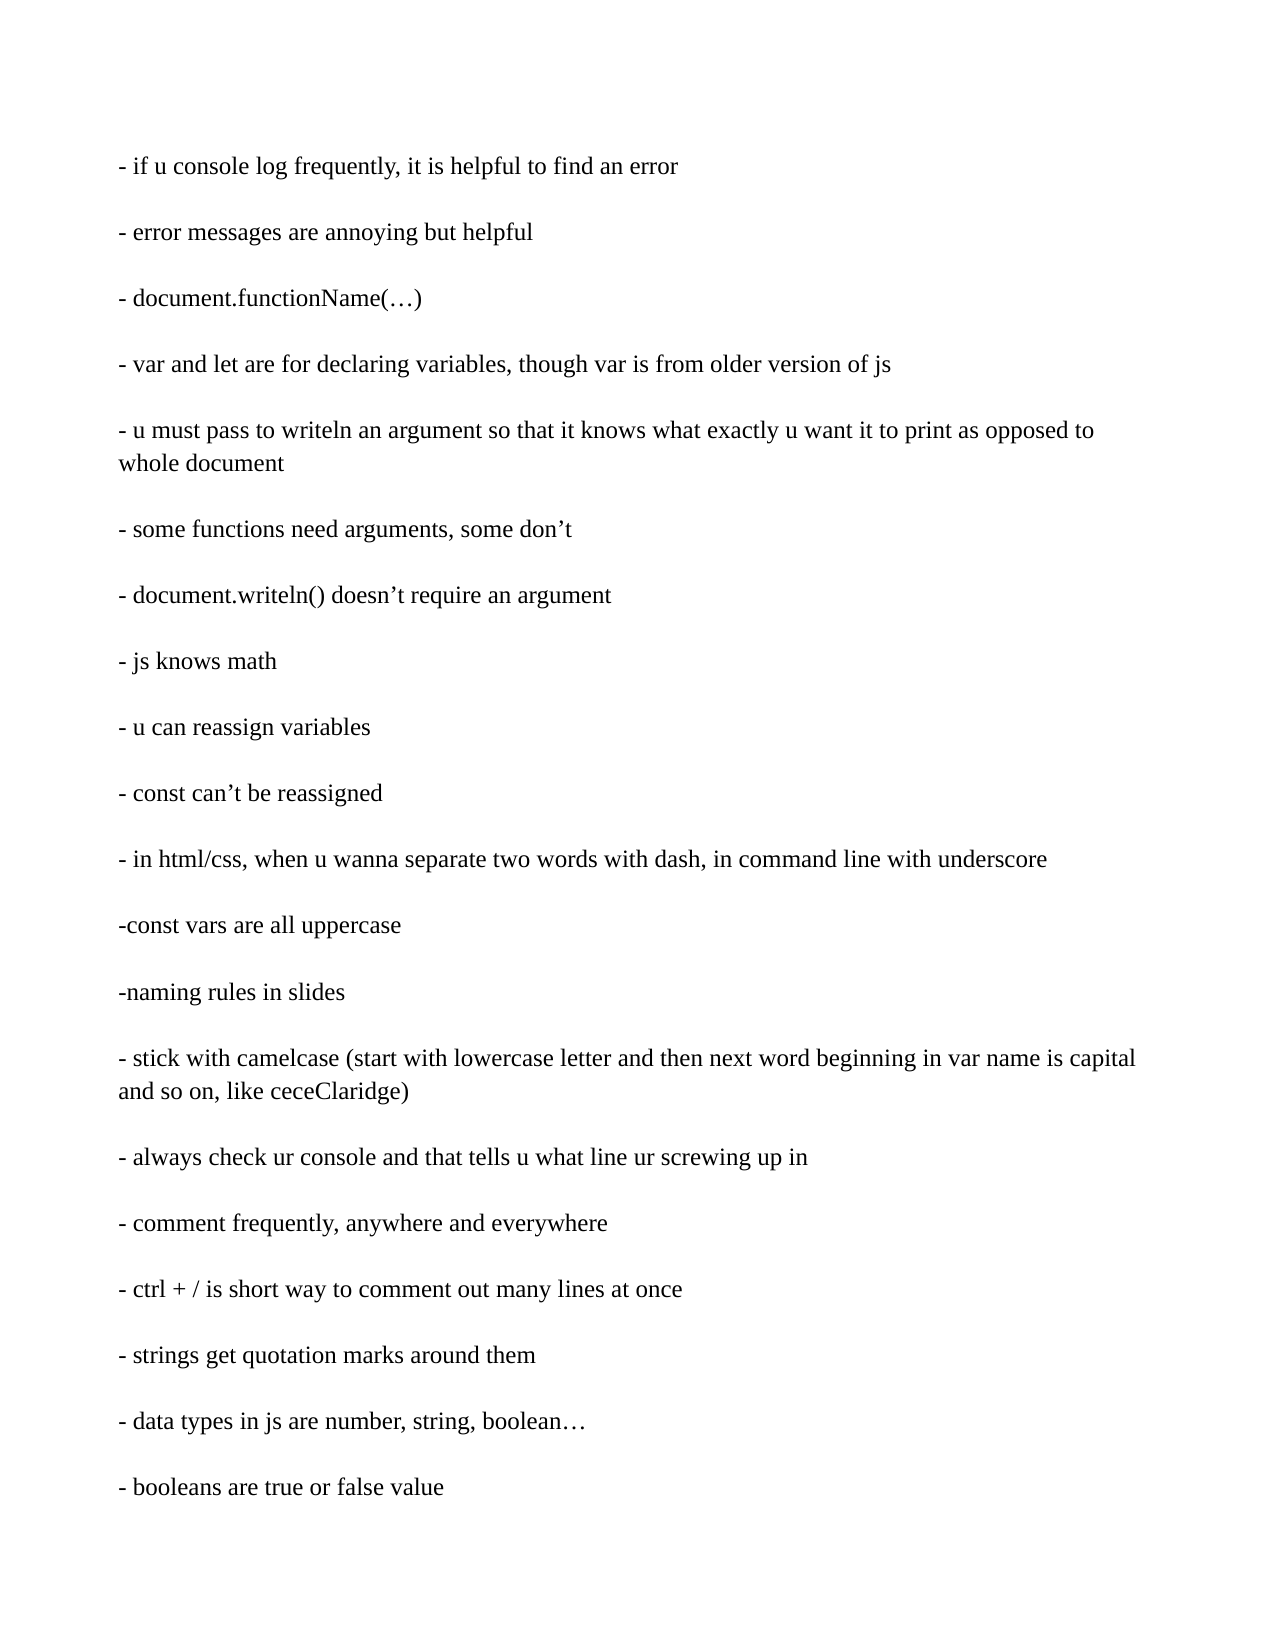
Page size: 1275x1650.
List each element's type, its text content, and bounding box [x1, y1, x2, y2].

text - if u console log frequently, it is helpful to find an error [118, 151, 1157, 180]
text - error messages are annoying but helpful [118, 217, 1157, 246]
text - some functions need arguments, some don’t [118, 514, 1157, 543]
text - ctrl + / is short way to comment out many lines at once [118, 1274, 1157, 1303]
text - always check ur console and that tells u what line ur screwing up in [118, 1142, 1157, 1171]
text - strings get quotation marks around them [118, 1340, 1157, 1369]
text - document.functionName(…) [118, 283, 1157, 312]
text - u can reassign variables [118, 712, 1157, 741]
text - in html/css, when u wanna separate two words with dash, in command line with underscore [118, 844, 1157, 873]
text - const can’t be reassigned [118, 778, 1157, 807]
text - js knows math [118, 646, 1157, 675]
text - u must pass to writeln an argument so that it knows what exactly u want it to print as opposed to whole document [118, 415, 1157, 477]
text -naming rules in slides [118, 977, 1157, 1005]
text - comment frequently, anywhere and everywhere [118, 1208, 1157, 1237]
text - var and let are for declaring variables, though var is from older version of js [118, 349, 1157, 378]
text - data types in js are number, string, boolean… [118, 1406, 1157, 1435]
text - stick with camelcase (start with lowercase letter and then next word beginning in var name is capital and so on, like ceceClaridge) [118, 1043, 1157, 1104]
text -const vars are all uppercase [118, 911, 1157, 939]
text - booleans are true or false value [118, 1472, 1157, 1501]
text - document.writeln() doesn’t require an argument [118, 580, 1157, 609]
